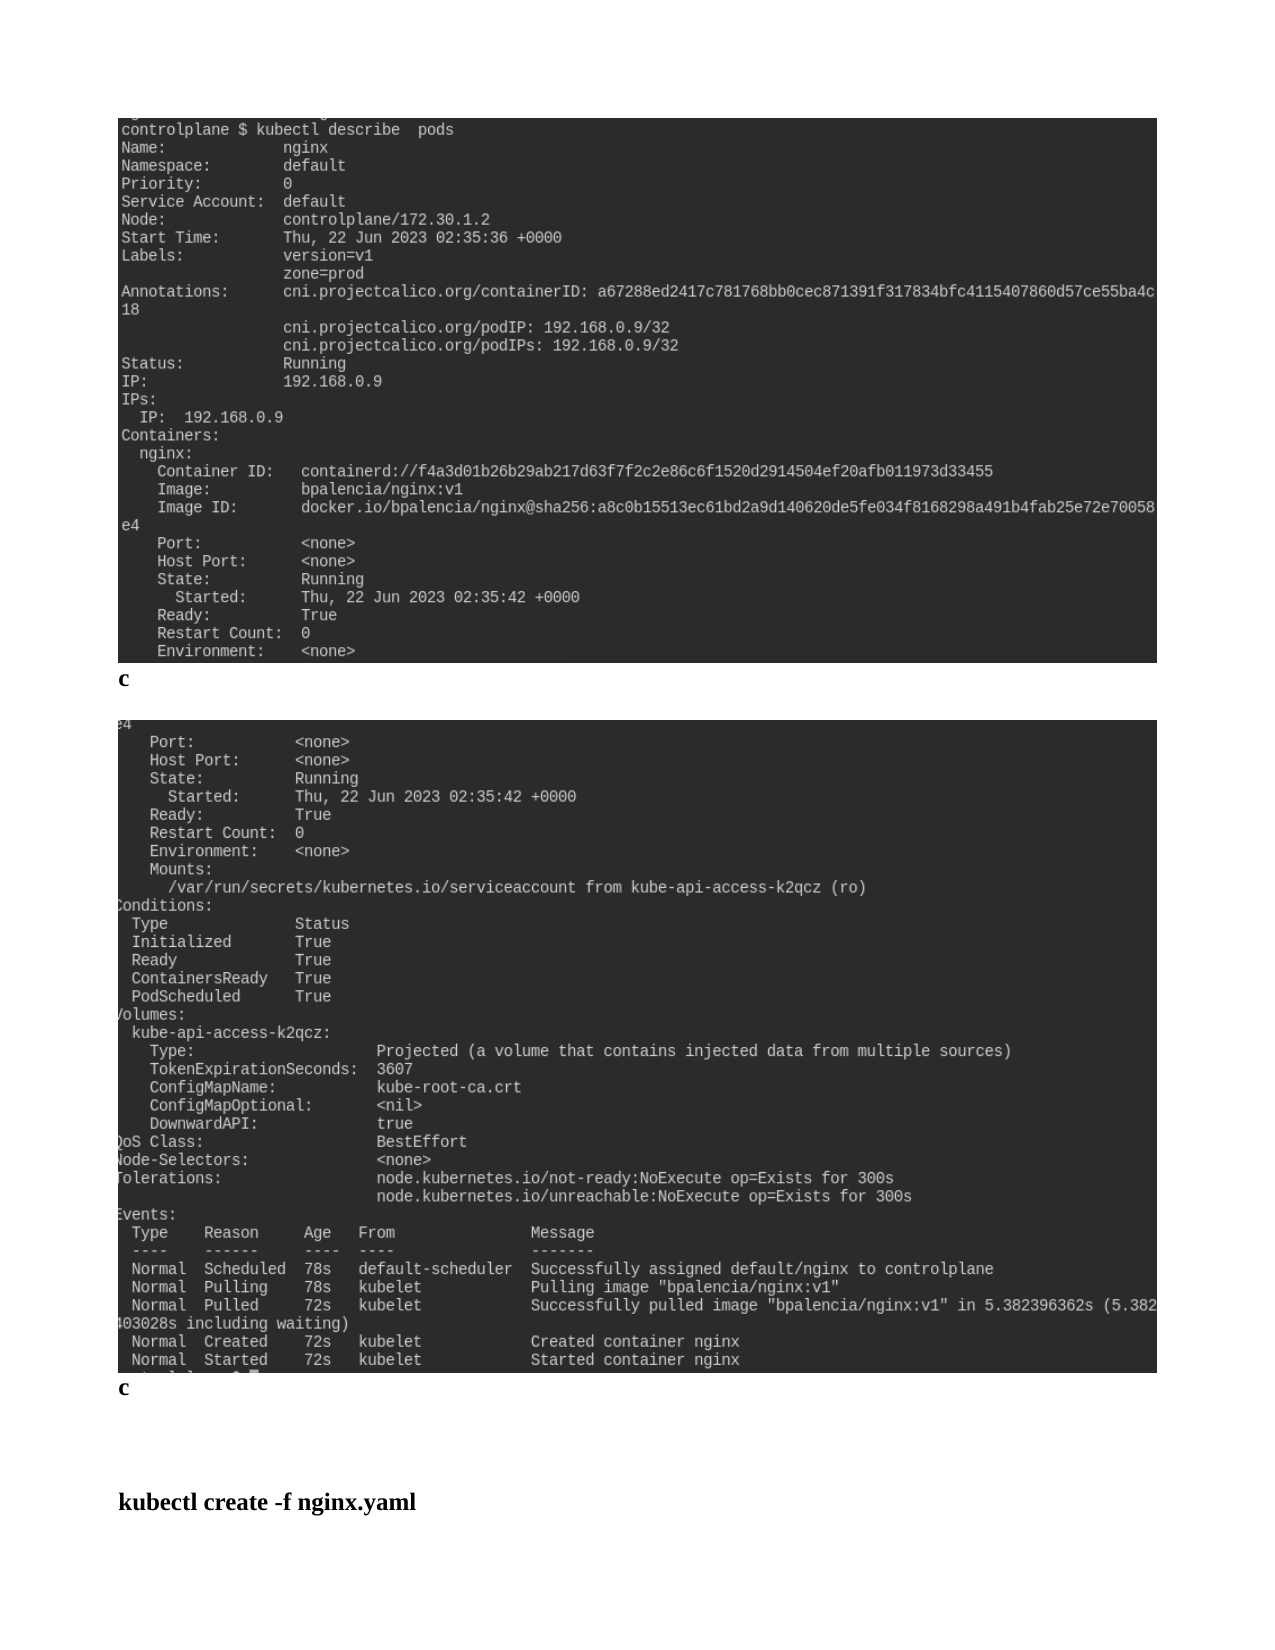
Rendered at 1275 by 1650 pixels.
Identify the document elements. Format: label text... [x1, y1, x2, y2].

picture [118, 720, 1157, 1373]
picture [118, 118, 1157, 663]
text kubectl create -f nginx.yaml [118, 1487, 1157, 1516]
text c [118, 663, 1157, 691]
text c [118, 1373, 1157, 1401]
